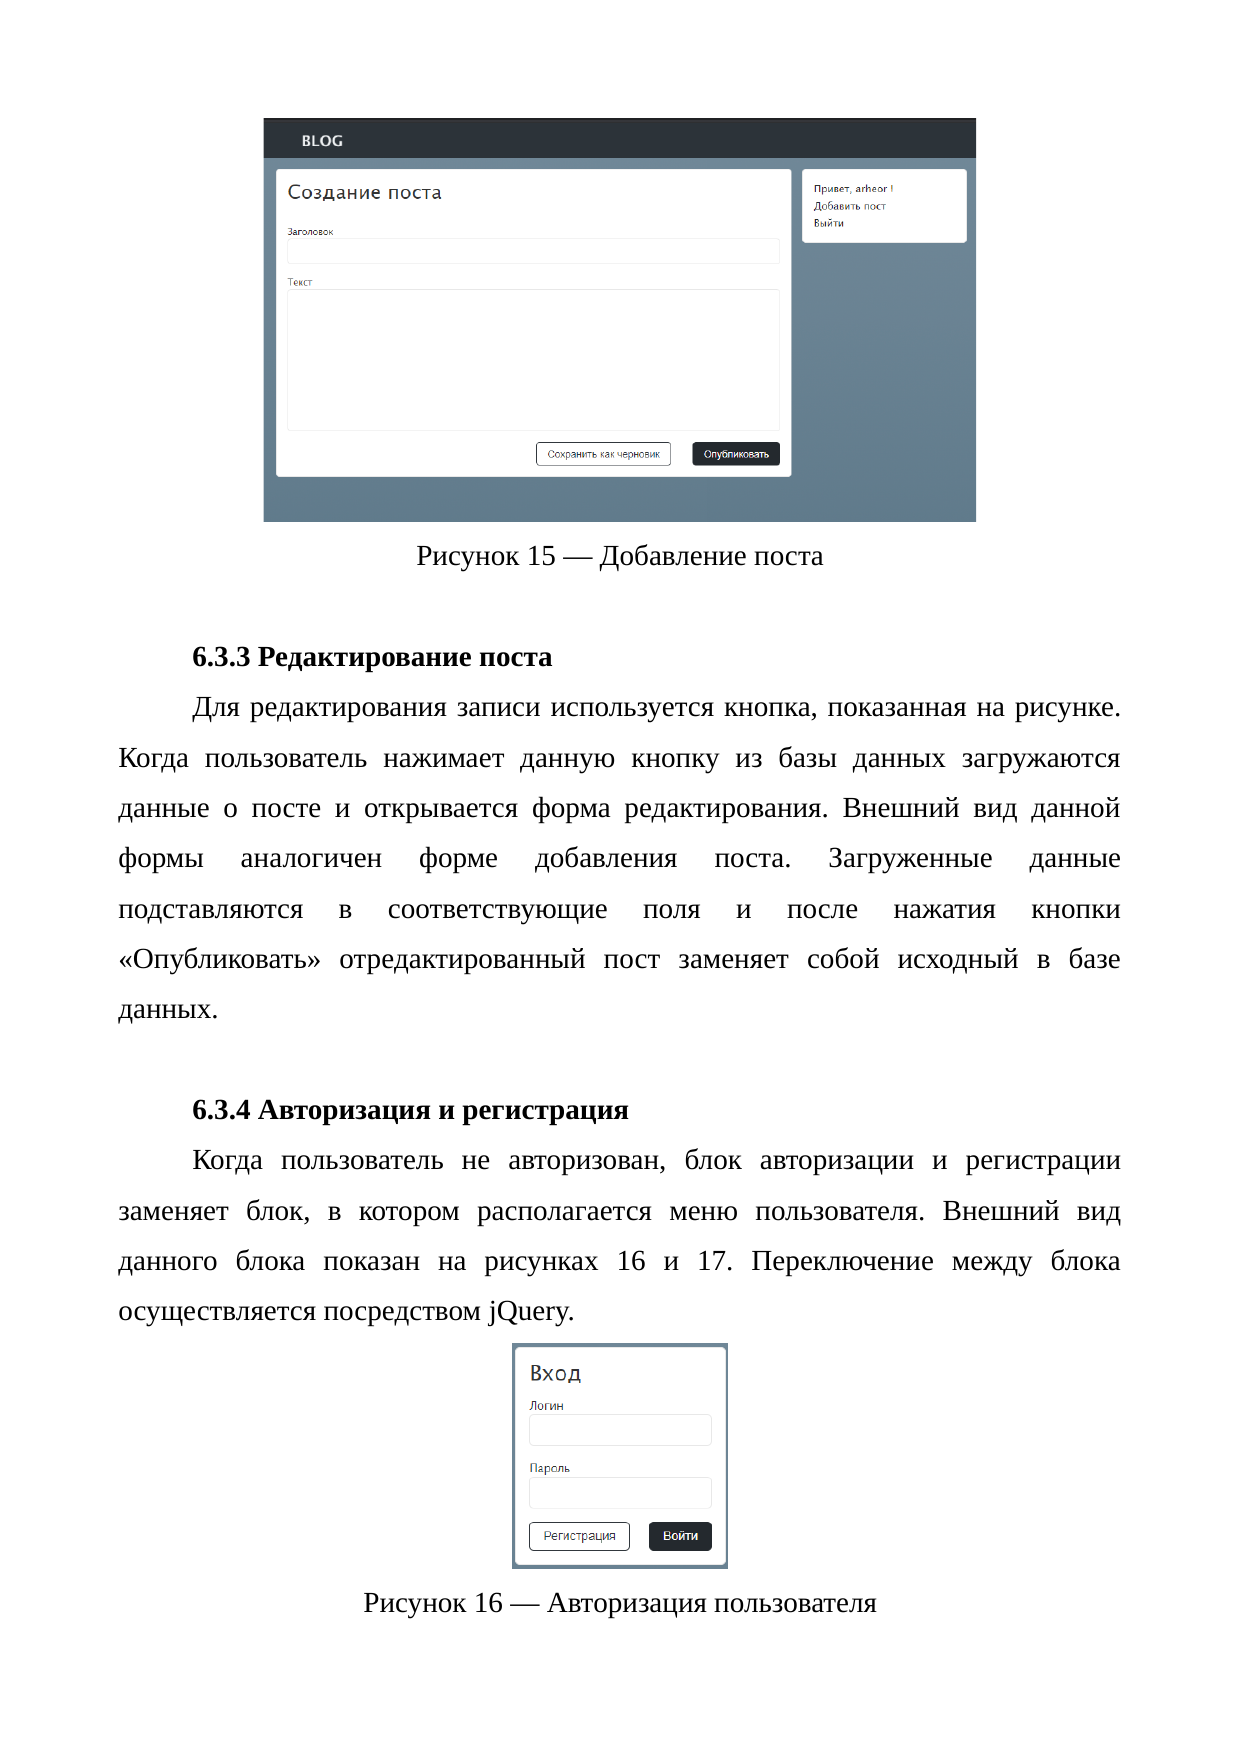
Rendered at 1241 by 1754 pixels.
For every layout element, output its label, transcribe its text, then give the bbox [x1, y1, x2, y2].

subtitle 6.3.4 Авторизация и регистрация [118, 1092, 1122, 1126]
text Для редактирования записи используется кнопка, показанная на рисунке. Когда пользователь нажимает данную кнопку из базы данных загружаются данные о посте и открывается форма редактирования. Внешний вид данной формы аналогичен форме добавления поста. Загруженные данные подставляются в соответствующие поля и после нажатия кнопки «Опубликовать» отредактированный пост заменяет собой исходный в базе данных. [118, 689, 1122, 1025]
subtitle 6.3.3 Редактирование поста [118, 639, 1122, 673]
picture [263, 118, 977, 522]
text Рисунок 16 — Авторизация пользователя [118, 1343, 1122, 1619]
text Рисунок 15 — Добавление поста [118, 118, 1122, 572]
picture [512, 1343, 728, 1569]
text Когда пользователь не авторизован, блок авторизации и регистрации заменяет блок, в котором располагается меню пользователя. Внешний вид данного блока показан на рисунках 16 и 17. Переключение между блока осуществляется посредством jQuery. [118, 1142, 1122, 1327]
